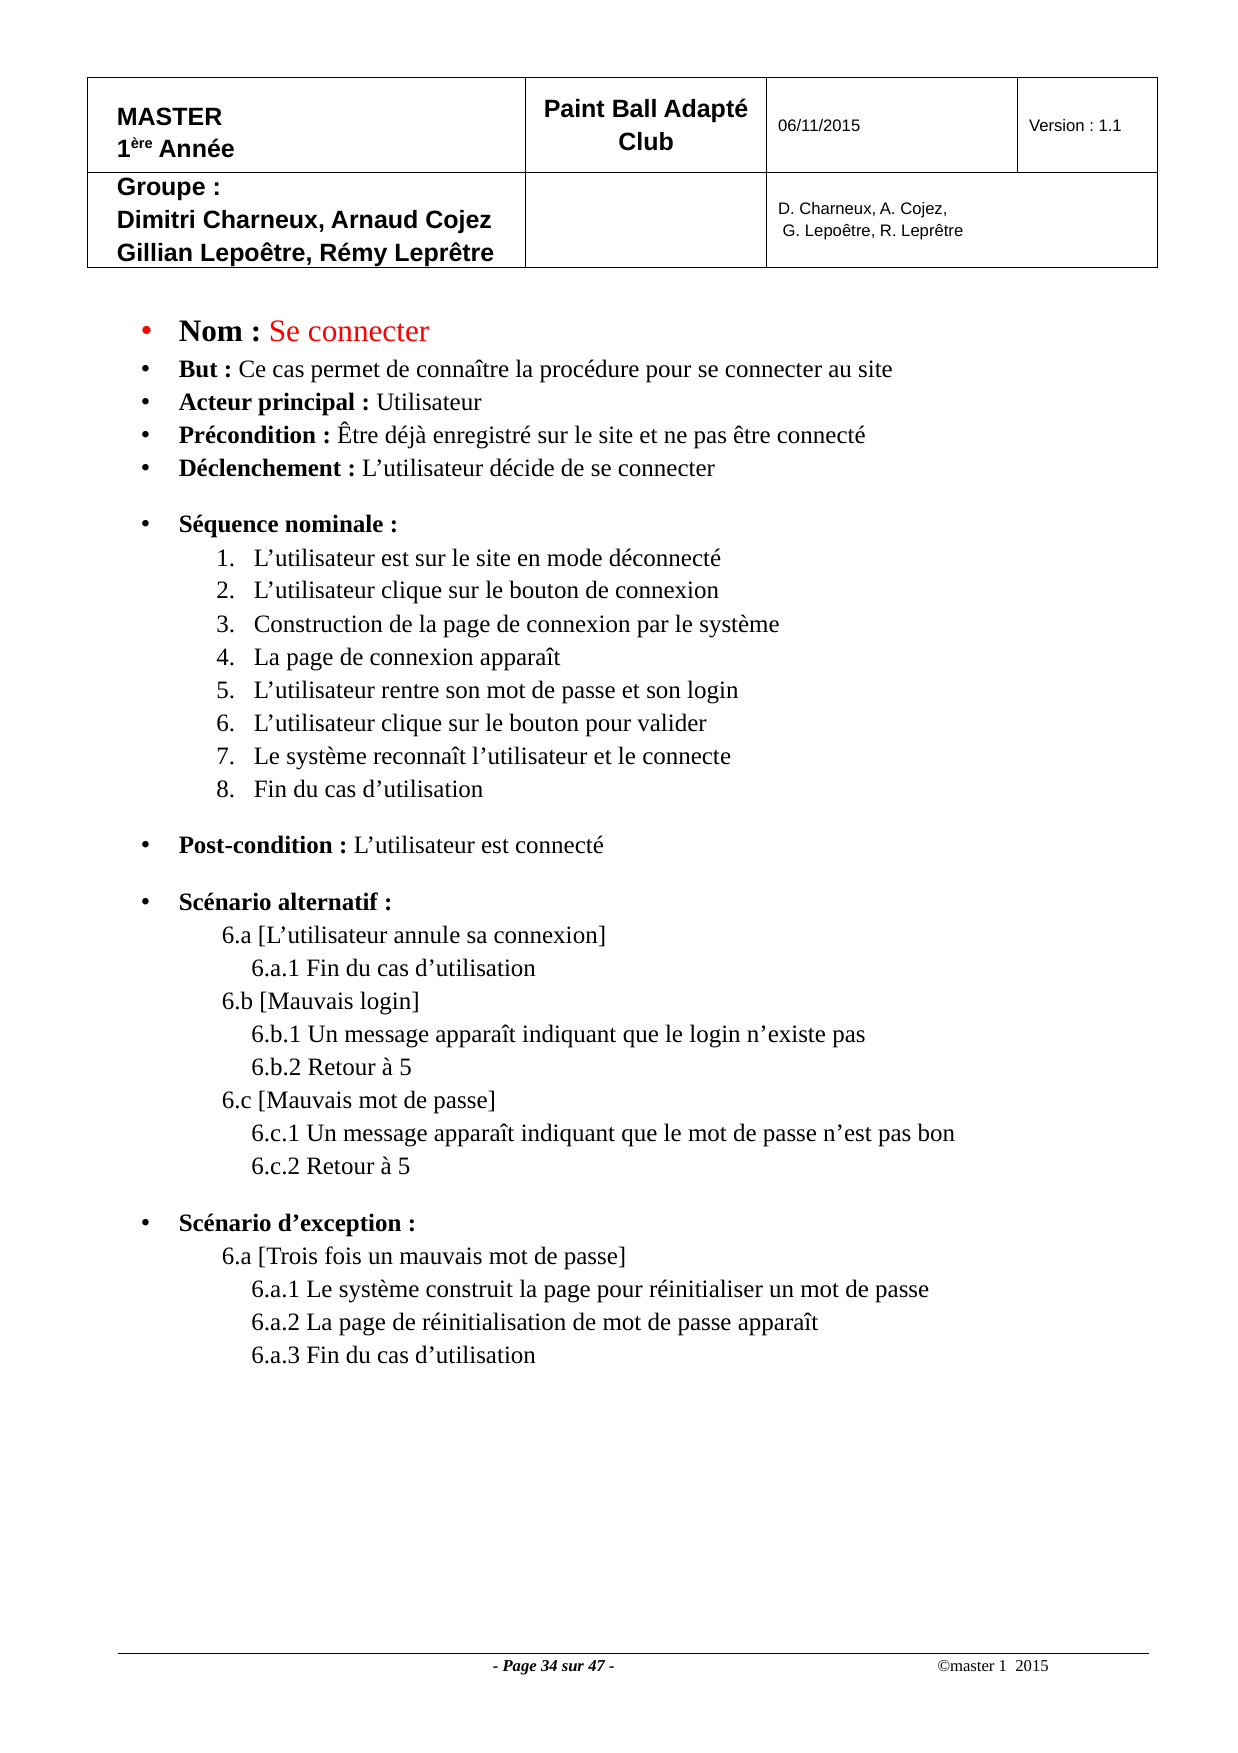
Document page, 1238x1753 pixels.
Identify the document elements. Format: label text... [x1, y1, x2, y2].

text 6.a.1 Fin du cas d’utilisation [103, 953, 1149, 982]
list Scénario alternatif : [141, 887, 1149, 916]
list L’utilisateur rentre son mot de passe et son login [216, 675, 1149, 703]
text 6.b [Mauvais login] [103, 986, 1149, 1015]
list L’utilisateur est sur le site en mode déconnecté [216, 543, 1149, 571]
text 6.a.3 Fin du cas d’utilisation [103, 1340, 1149, 1369]
list Post-condition : L’utilisateur est connecté [141, 830, 1149, 859]
list Déclenchement : L’utilisateur décide de se connecter [141, 453, 1149, 482]
list Séquence nominale : [141, 509, 1149, 538]
list Construction de la page de connexion par le système [216, 609, 1149, 637]
list Acteur principal : Utilisateur [141, 387, 1149, 416]
list But : Ce cas permet de connaître la procédure pour se connecter au site [141, 354, 1149, 383]
text 6.a [Trois fois un mauvais mot de passe] [103, 1241, 1149, 1270]
list Le système reconnaît l’utilisateur et le connecte [216, 741, 1149, 769]
list Nom : Se connecter [141, 313, 1149, 348]
list Fin du cas d’utilisation [216, 774, 1149, 802]
list L’utilisateur clique sur le bouton pour valider [216, 708, 1149, 736]
text 6.c.1 Un message apparaît indiquant que le mot de passe n’est pas bon [103, 1118, 1149, 1147]
text 6.c [Mauvais mot de passe] [103, 1085, 1149, 1114]
text 6.c.2 Retour à 5 [103, 1151, 1149, 1180]
text 6.a.2 La page de réinitialisation de mot de passe apparaît [103, 1307, 1149, 1336]
text 6.a [L’utilisateur annule sa connexion] [103, 920, 1149, 949]
text 6.b.2 Retour à 5 [103, 1052, 1149, 1081]
list L’utilisateur clique sur le bouton de connexion [216, 576, 1149, 604]
list Scénario d’exception : [141, 1208, 1149, 1237]
list Précondition : Être déjà enregistré sur le site et ne pas être connecté [141, 420, 1149, 449]
text 6.a.1 Le système construit la page pour réinitialiser un mot de passe [103, 1274, 1149, 1303]
text 6.b.1 Un message apparaît indiquant que le login n’existe pas [103, 1019, 1149, 1048]
list La page de connexion apparaît [216, 642, 1149, 670]
